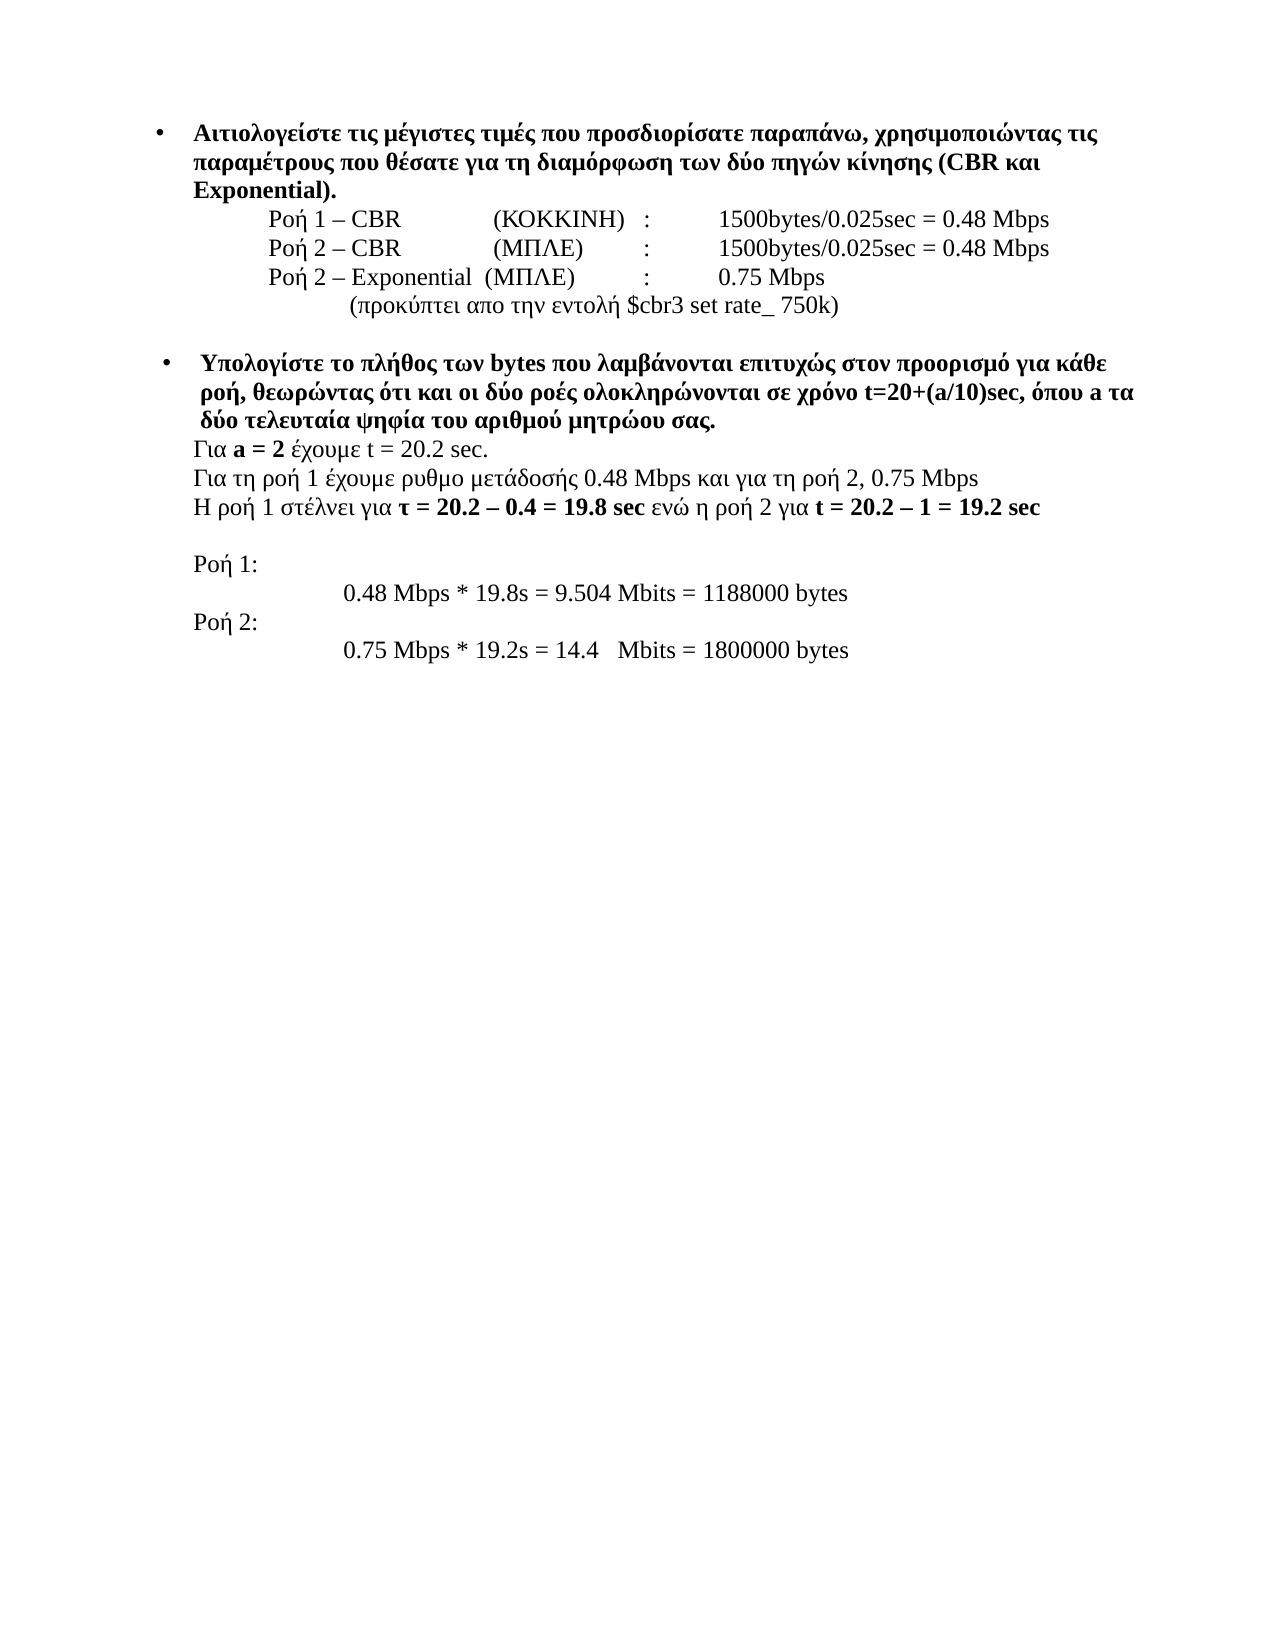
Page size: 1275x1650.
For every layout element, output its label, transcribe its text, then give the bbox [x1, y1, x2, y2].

text 0.75 Mbps * 19.2s = 14.4 Mbits = 1800000 bytes [118, 636, 1157, 664]
text Ροή 2 – CBR (ΜΠΛΕ) : 1500bytes/0.025sec = 0.48 Mbps [118, 233, 1157, 262]
text Η ροή 1 στέλνει για τ = 20.2 – 0.4 = 19.8 sec ενώ η ροή 2 για t = 20.2 – 1 = 19.2 sec [118, 492, 1157, 521]
text Ροή 2: [118, 607, 1157, 636]
text 0.48 Mbps * 19.8s = 9.504 Mbits = 1188000 bytes [118, 578, 1157, 607]
text Για a = 2 έχουμε t = 20.2 sec. [118, 434, 1157, 463]
text Για τη ροή 1 έχουμε ρυθμο μετάδοσής 0.48 Mbps και για τη ροή 2, 0.75 Μbps [118, 463, 1157, 492]
list Υπολογίστε το πλήθος των bytes που λαμβάνονται επιτυχώς στον προορισμό για κάθε ροή, θεωρώντας ότι και οι δύο ροές ολοκληρώνονται σε χρόνο t=20+(a/10)sec, όπου a τα δύο τελευταία ψηφία του αριθμού μητρώου σας. [162, 348, 1157, 434]
text Ροή 2 – Exponential (ΜΠΛΕ) : 0.75 Mbps (προκύπτει απο την εντολή $cbr3 set rate_ 750k) [118, 262, 1157, 319]
list Αιτιολογείστε τις μέγιστες τιμές που προσδιορίσατε παραπάνω, χρησιμοποιώντας τις παραμέτρους που θέσατε για τη διαμόρφωση των δύο πηγών κίνησης (CBR και Exponential). [156, 118, 1157, 204]
text Ροή 1: [118, 549, 1157, 578]
text Ροή 1 – CBR (ΚΟΚΚΙΝΗ) : 1500bytes/0.025sec = 0.48 Mbps [118, 204, 1157, 233]
